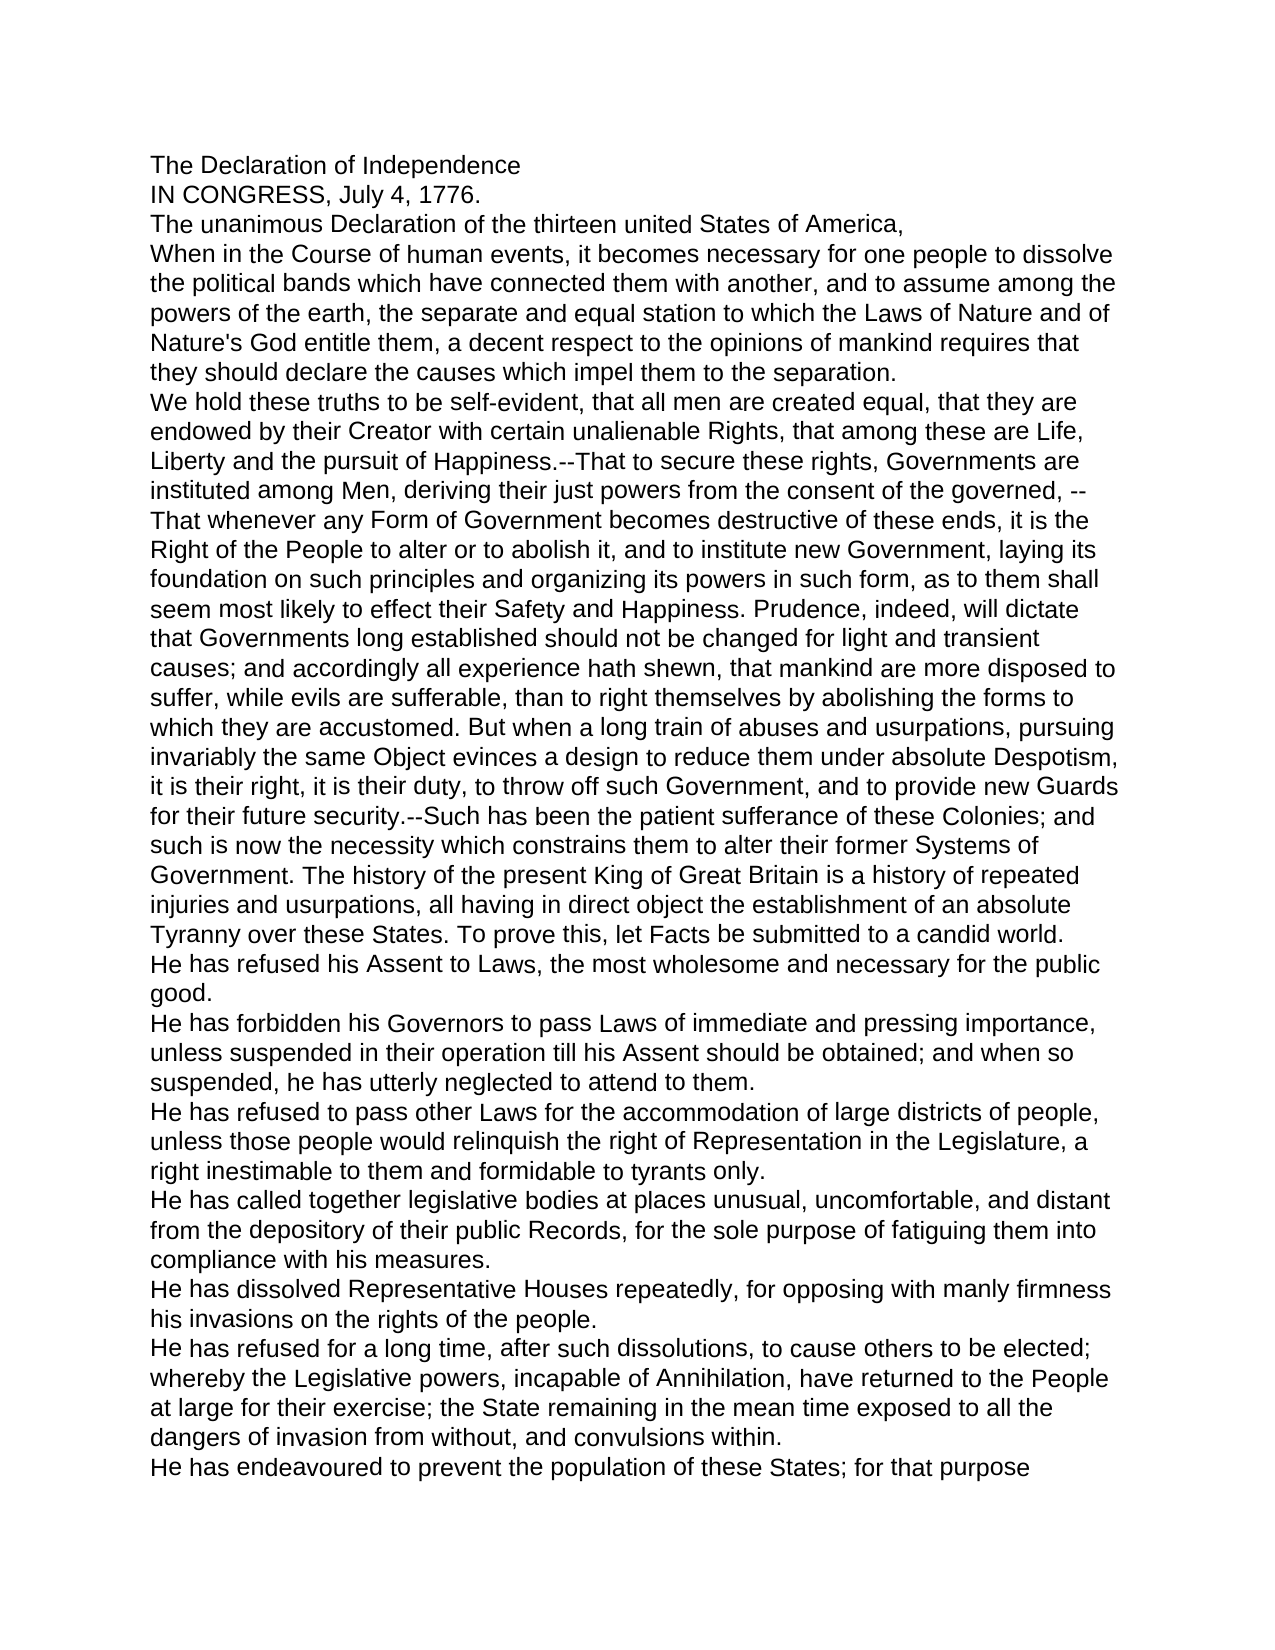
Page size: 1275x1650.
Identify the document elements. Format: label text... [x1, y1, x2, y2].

text He has forbidden his Governors to pass Laws of immediate and pressing importance, unless suspended in their operation till his Assent should be obtained; and when so suspended, he has utterly neglected to attend to them. [150, 1008, 1125, 1097]
text He has endeavoured to prevent the population of these States; for that purpose [150, 1452, 1125, 1481]
text He has refused for a long time, after such dissolutions, to cause others to be elected; whereby the Legislative powers, incapable of Annihilation, have returned to the People at large for their exercise; the State remaining in the mean time exposed to all the dangers of invasion from without, and convulsions within. [150, 1333, 1125, 1452]
text He has called together legislative bodies at places unusual, uncomfortable, and distant from the depository of their public Records, for the sole purpose of fatiguing them into compliance with his measures. [150, 1185, 1125, 1274]
text The Declaration of Independence [150, 150, 1125, 179]
text He has refused to pass other Laws for the accommodation of large districts of people, unless those people would relinquish the right of Representation in the Legislature, a right inestimable to them and formidable to tyrants only. [150, 1097, 1125, 1185]
text When in the Course of human events, it becomes necessary for one people to dissolve the political bands which have connected them with another, and to assume among the powers of the earth, the separate and equal station to which the Laws of Nature and of Nature's God entitle them, a decent respect to the opinions of mankind requires that they should declare the causes which impel them to the separation. [150, 239, 1125, 387]
text He has refused his Assent to Laws, the most wholesome and necessary for the public good. [150, 949, 1125, 1008]
text The unanimous Declaration of the thirteen united States of America, [150, 209, 1125, 239]
text We hold these truths to be self-evident, that all men are created equal, that they are endowed by their Creator with certain unalienable Rights, that among these are Life, Liberty and the pursuit of Happiness.--That to secure these rights, Governments are instituted among Men, deriving their just powers from the consent of the governed, --That whenever any Form of Government becomes destructive of these ends, it is the Right of the People to alter or to abolish it, and to institute new Government, laying its foundation on such principles and organizing its powers in such form, as to them shall seem most likely to effect their Safety and Happiness. Prudence, indeed, will dictate that Governments long established should not be changed for light and transient causes; and accordingly all experience hath shewn, that mankind are more disposed to suffer, while evils are sufferable, than to right themselves by abolishing the forms to which they are accustomed. But when a long train of abuses and usurpations, pursuing invariably the same Object evinces a design to reduce them under absolute Despotism, it is their right, it is their duty, to throw off such Government, and to provide new Guards for their future security.--Such has been the patient sufferance of these Colonies; and such is now the necessity which constrains them to alter their former Systems of Government. The history of the present King of Great Britain is a history of repeated injuries and usurpations, all having in direct object the establishment of an absolute Tyranny over these States. To prove this, let Facts be submitted to a candid world. [150, 387, 1125, 949]
text He has dissolved Representative Houses repeatedly, for opposing with manly firmness his invasions on the rights of the people. [150, 1274, 1125, 1333]
text IN CONGRESS, July 4, 1776. [150, 179, 1125, 209]
